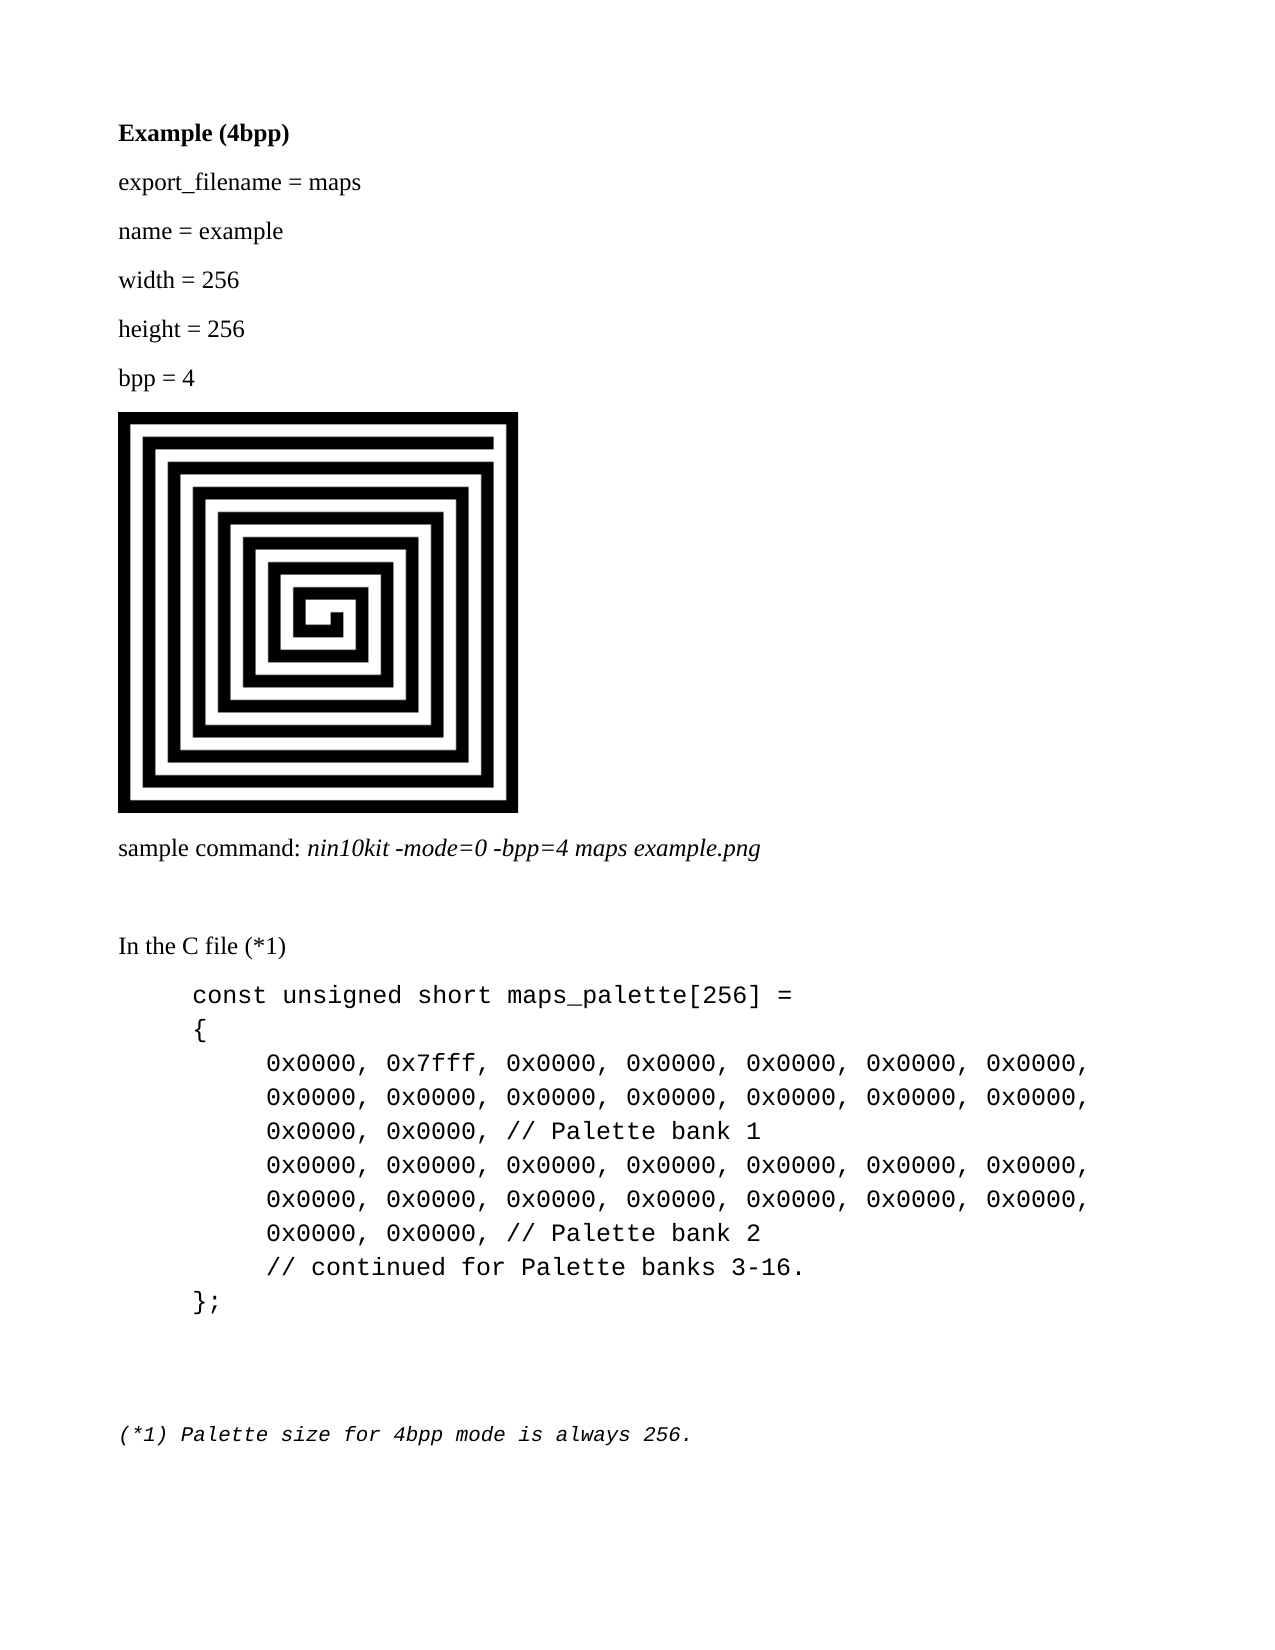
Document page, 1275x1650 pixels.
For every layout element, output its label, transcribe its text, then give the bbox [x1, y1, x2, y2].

text 0x0000, 0x0000, // Palette bank 1 [118, 1119, 1157, 1147]
text width = 256 [118, 265, 1157, 294]
text Example (4bpp) [118, 118, 1157, 147]
text 0x0000, 0x0000, 0x0000, 0x0000, 0x0000, 0x0000, 0x0000, [118, 1187, 1157, 1215]
text bpp = 4 [118, 363, 1157, 392]
text const unsigned short maps_palette[256] = [118, 980, 1157, 1011]
text 0x0000, 0x0000, 0x0000, 0x0000, 0x0000, 0x0000, 0x0000, [118, 1153, 1157, 1181]
text { [118, 1017, 1157, 1045]
text }; [118, 1289, 1157, 1317]
text export_filename = maps [118, 167, 1157, 196]
text 0x0000, 0x0000, // Palette bank 2 [118, 1221, 1157, 1249]
text 0x0000, 0x7fff, 0x0000, 0x0000, 0x0000, 0x0000, 0x0000, [118, 1051, 1157, 1079]
text height = 256 [118, 314, 1157, 343]
text In the C file (*1) [118, 931, 1157, 960]
text name = example [118, 216, 1157, 245]
text sample command: nin10kit -mode=0 -bpp=4 maps example.png [118, 833, 1157, 862]
text // continued for Palette banks 3-16. [118, 1255, 1157, 1283]
text (*1) Palette size for 4bpp mode is always 256. [118, 1424, 1157, 1448]
text 0x0000, 0x0000, 0x0000, 0x0000, 0x0000, 0x0000, 0x0000, [118, 1085, 1157, 1113]
picture [118, 412, 519, 813]
